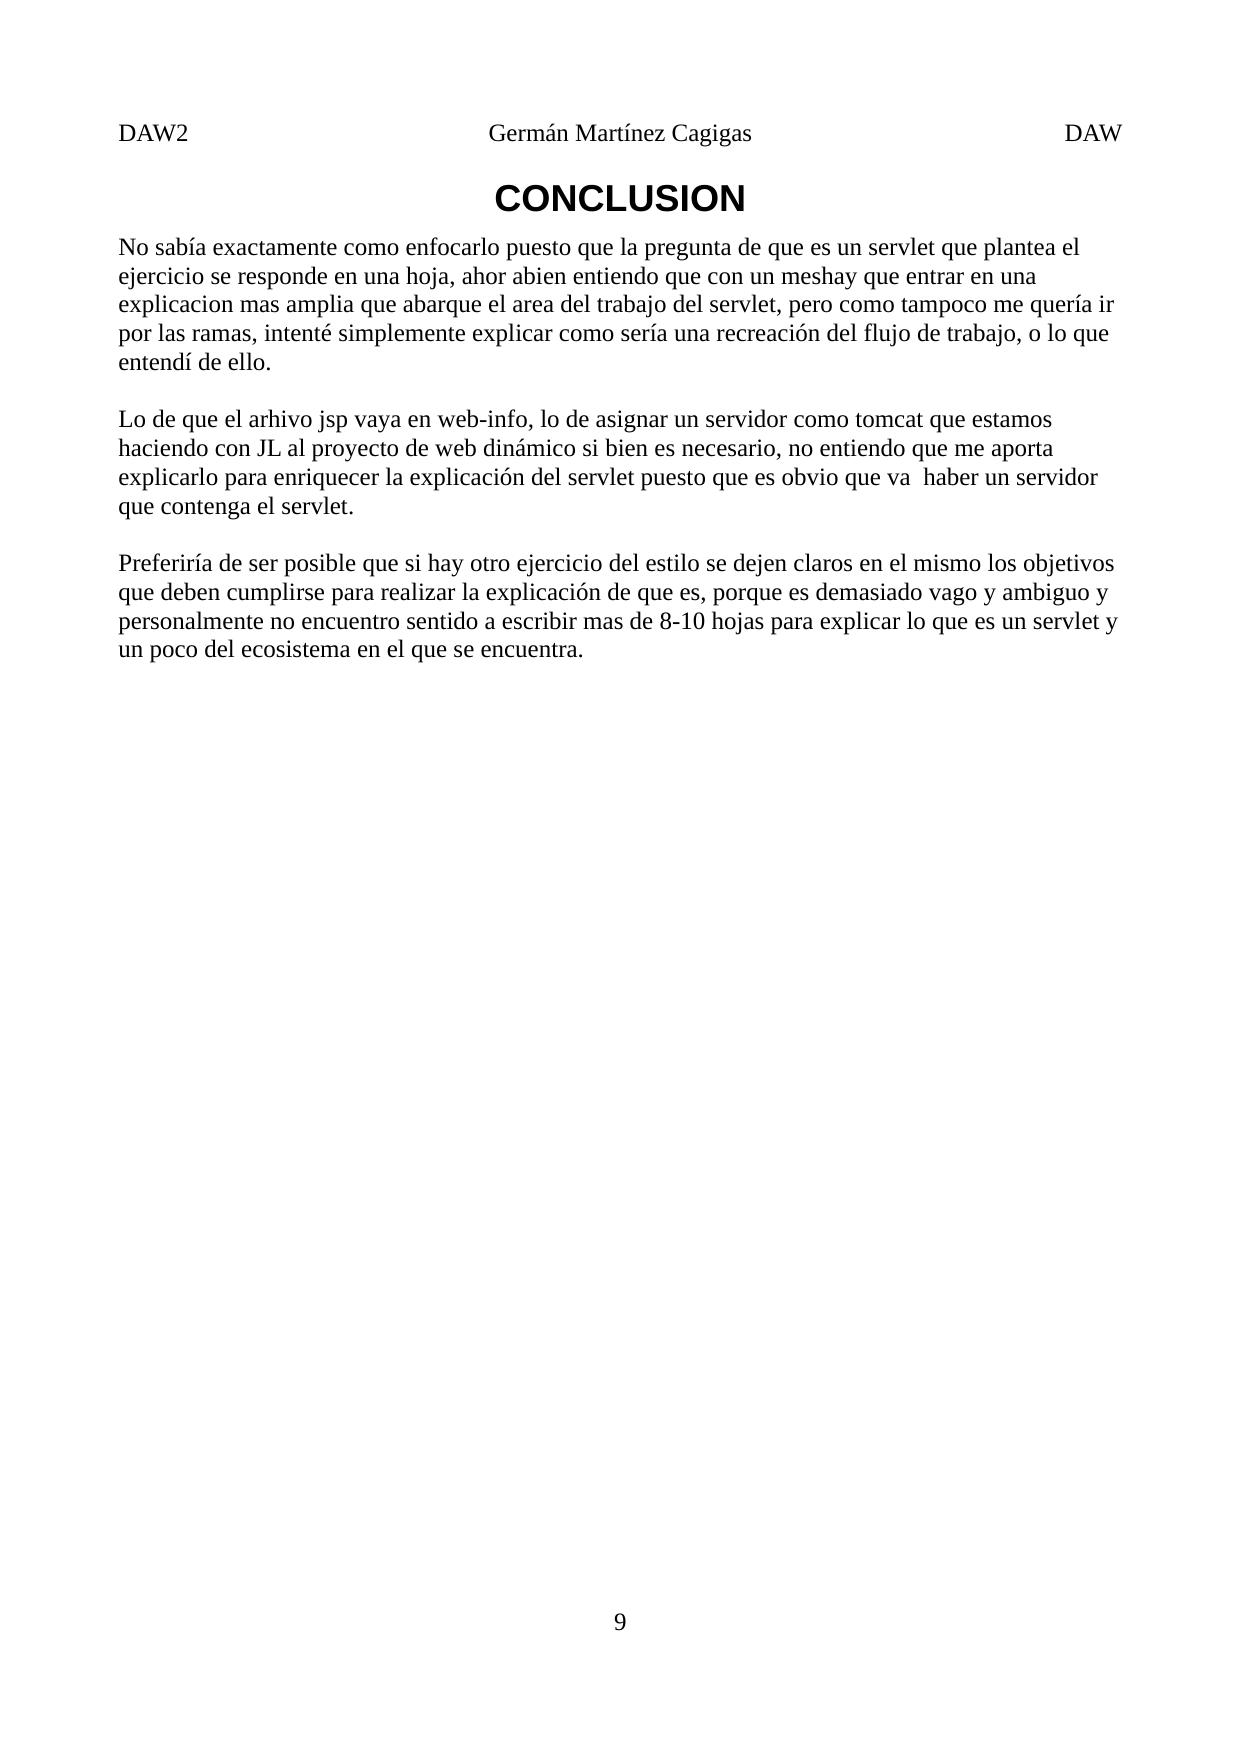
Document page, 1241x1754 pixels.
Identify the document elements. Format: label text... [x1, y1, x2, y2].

text No sabía exactamente como enfocarlo puesto que la pregunta de que es un servlet que plantea el ejercicio se responde en una hoja, ahor abien entiendo que con un meshay que entrar en una explicacion mas amplia que abarque el area del trabajo del servlet, pero como tampoco me quería ir por las ramas, intenté simplemente explicar como sería una recreación del flujo de trabajo, o lo que entendí de ello. [118, 232, 1122, 376]
text Lo de que el arhivo jsp vaya en web-info, lo de asignar un servidor como tomcat que estamos haciendo con JL al proyecto de web dinámico si bien es necesario, no entiendo que me aporta explicarlo para enriquecer la explicación del servlet puesto que es obvio que va haber un servidor que contenga el servlet. [118, 404, 1122, 519]
subtitle CONCLUSION [118, 176, 1122, 219]
text Preferiría de ser posible que si hay otro ejercicio del estilo se dejen claros en el mismo los objetivos que deben cumplirse para realizar la explicación de que es, porque es demasiado vago y ambiguo y personalmente no encuentro sentido a escribir mas de 8-10 hojas para explicar lo que es un servlet y un poco del ecosistema en el que se encuentra. [118, 548, 1122, 663]
